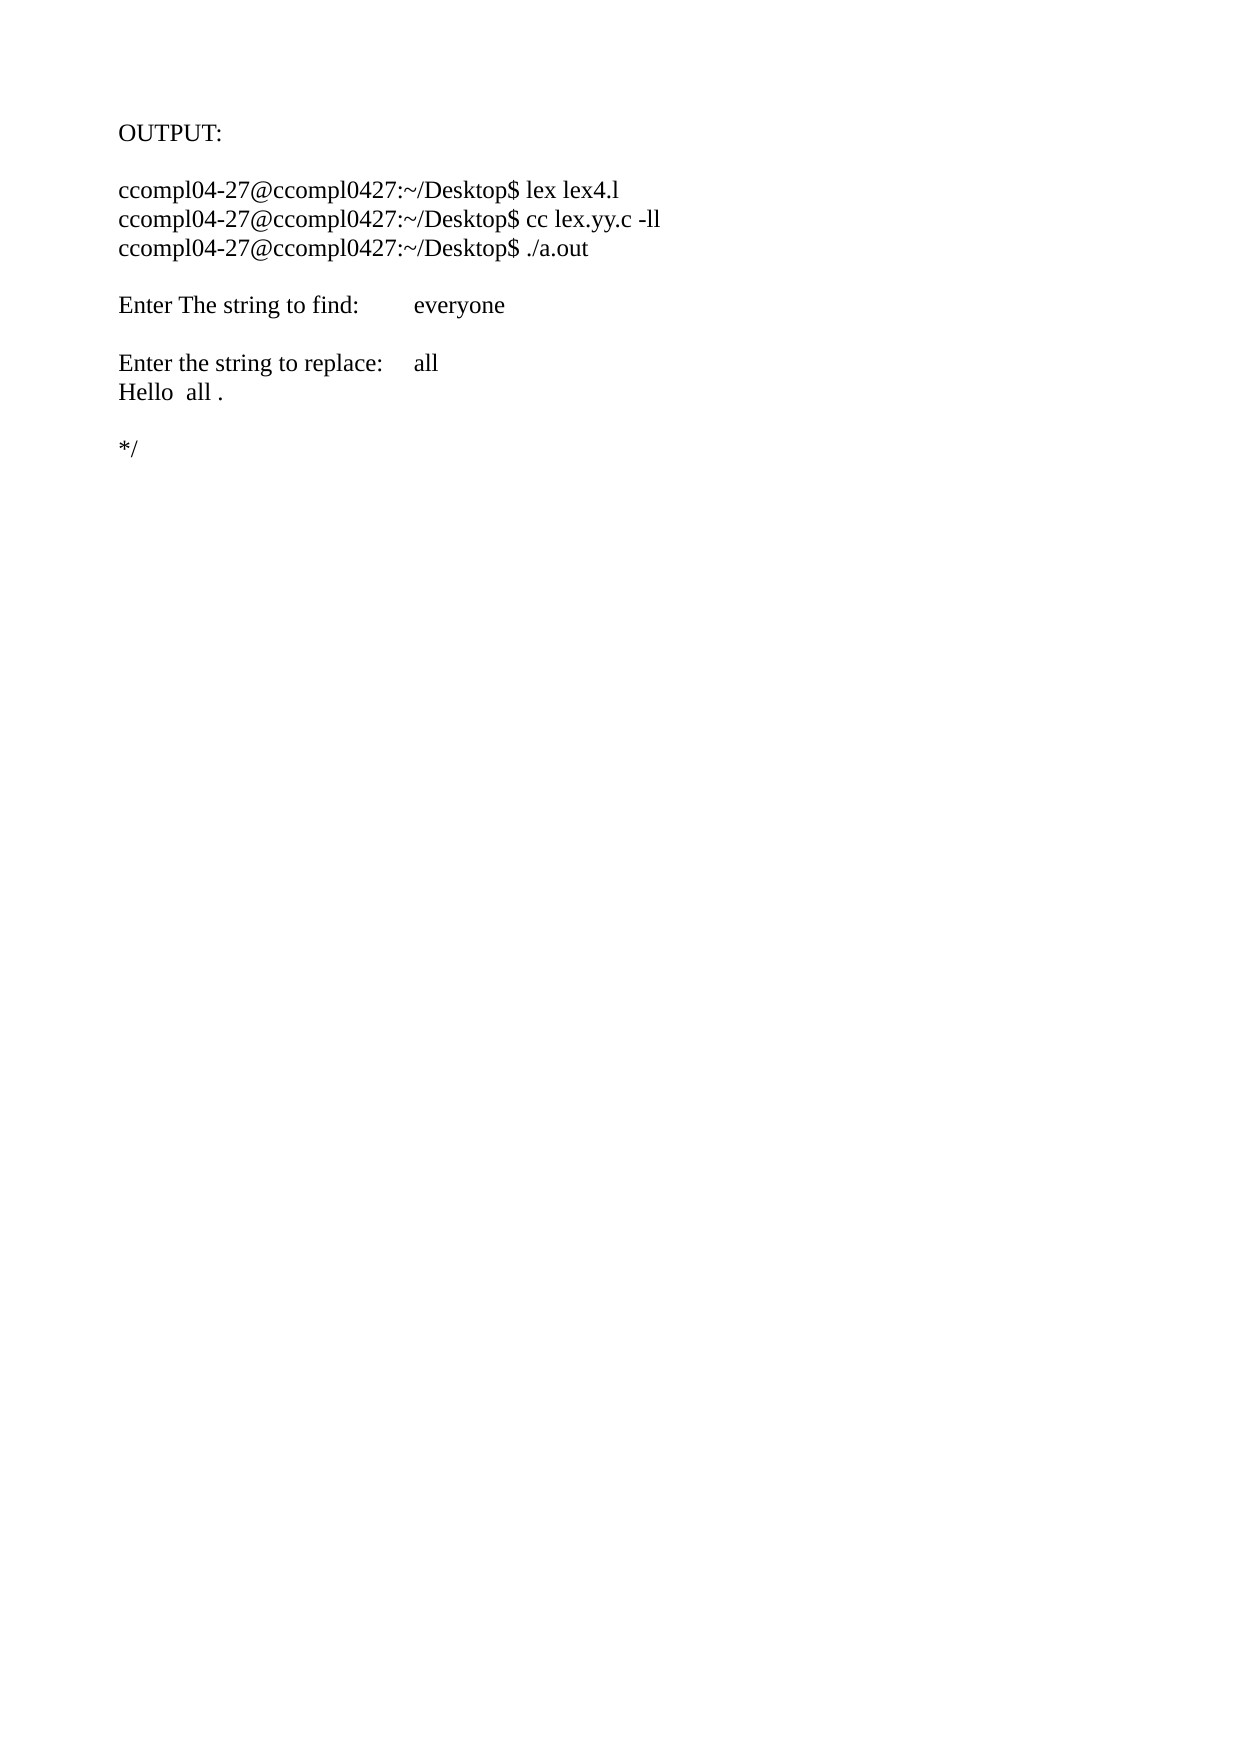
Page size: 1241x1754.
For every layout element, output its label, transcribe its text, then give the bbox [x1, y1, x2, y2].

text ccompl04-27@ccompl0427:~/Desktop$ cc lex.yy.c -ll [118, 204, 1122, 233]
text Hello all . [118, 377, 1122, 406]
text ccompl04-27@ccompl0427:~/Desktop$ lex lex4.l [118, 176, 1122, 204]
text OUTPUT: [118, 118, 1122, 147]
text ccompl04-27@ccompl0427:~/Desktop$ ./a.out [118, 233, 1122, 262]
text */ [118, 434, 1122, 463]
text Enter the string to replace: all [118, 348, 1122, 377]
text Enter The string to find: everyone [118, 291, 1122, 319]
